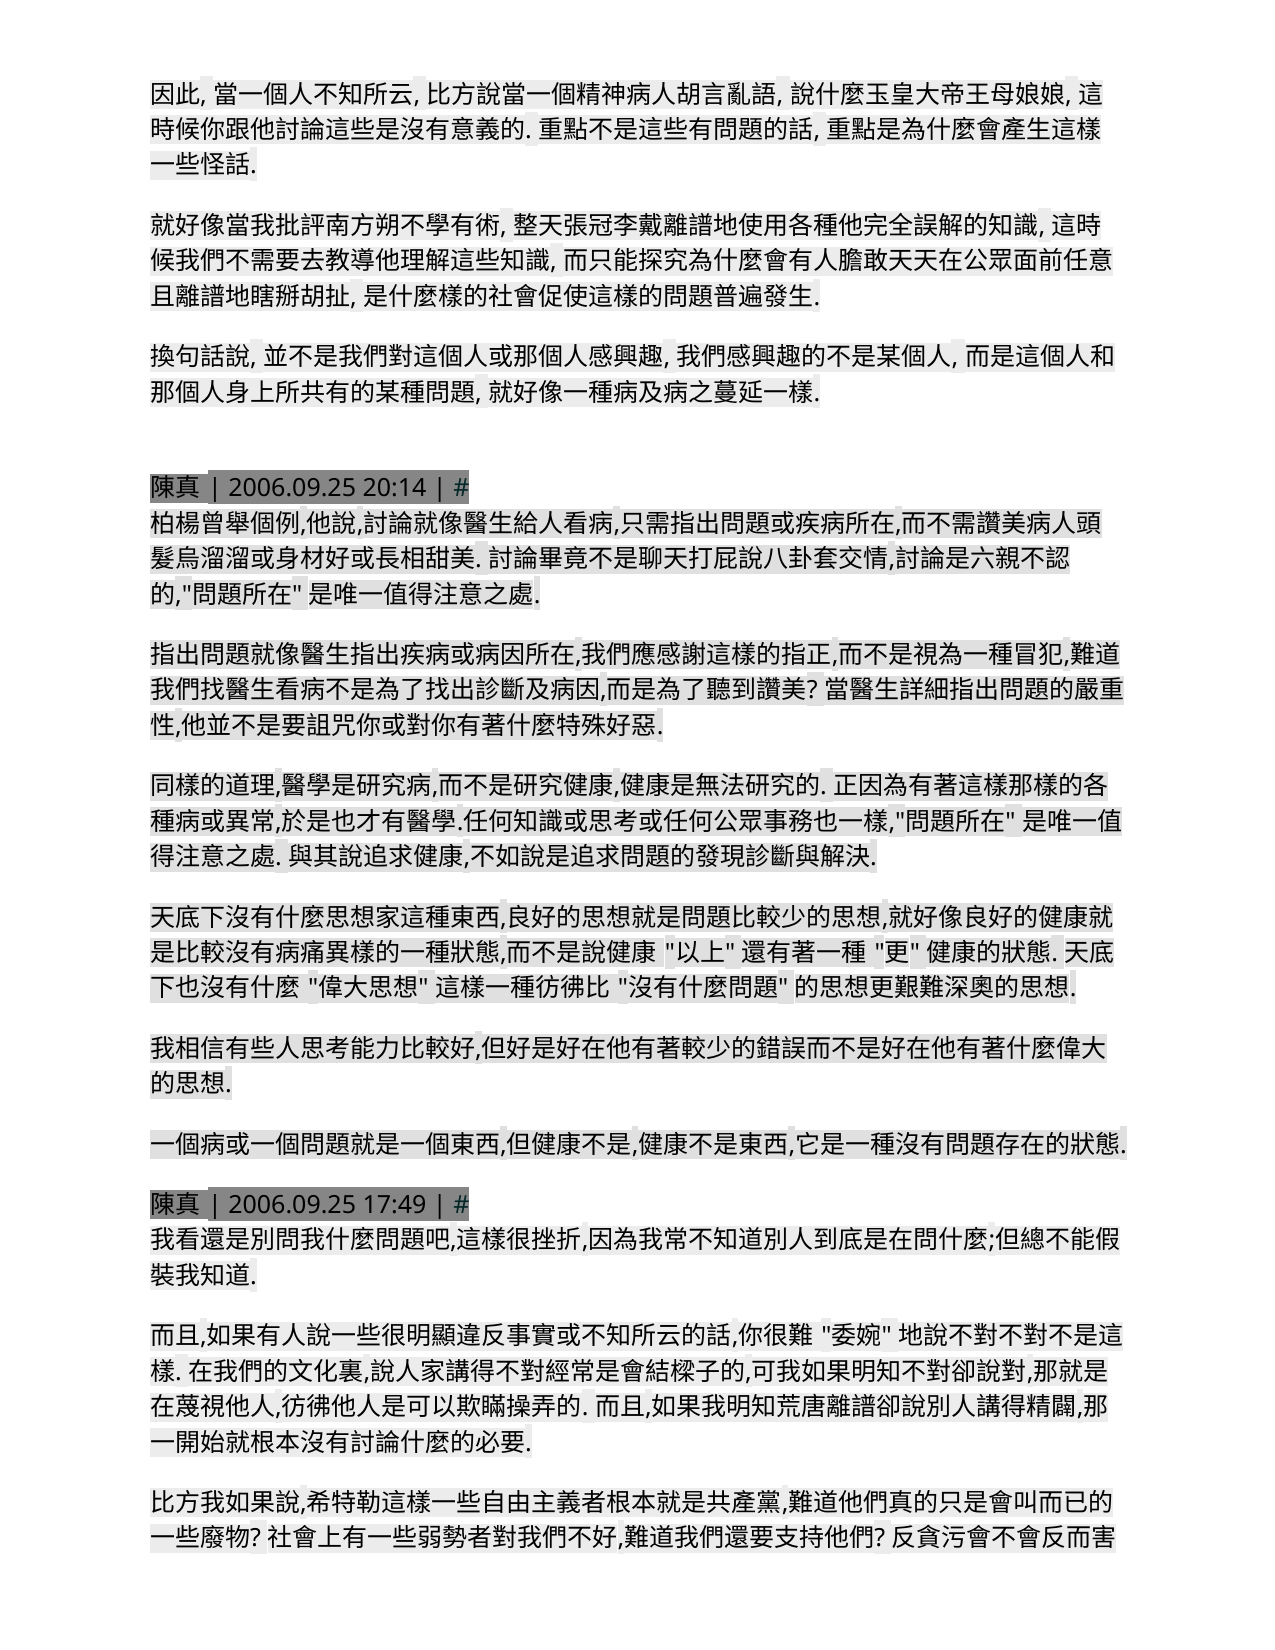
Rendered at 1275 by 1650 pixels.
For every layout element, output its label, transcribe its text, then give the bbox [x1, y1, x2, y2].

text 我相信有些人思考能力比較好,但好是好在他有著較少的錯誤而不是好在他有著什麼偉大的思想. [150, 1029, 1125, 1100]
text 我看還是別問我什麼問題吧,這樣很挫折,因為我常不知道別人到底是在問什麼;但總不能假裝我知道. [150, 1221, 1125, 1292]
text 換句話說, 並不是我們對這個人或那個人感興趣, 我們感興趣的不是某個人, 而是這個人和那個人身上所共有的某種問題, 就好像一種病及病之蔓延一樣. [150, 337, 1125, 444]
text 天底下沒有什麼思想家這種東西,良好的思想就是問題比較少的思想,就好像良好的健康就是比較沒有病痛異樣的一種狀態,而不是說健康 "以上" 還有著一種 "更" 健康的狀態. 天底下也沒有什麼 "偉大思想" 這樣一種彷彿比 "沒有什麼問題" 的思想更艱難深奧的思想. [150, 898, 1125, 1004]
text 同樣的道理,醫學是研究病,而不是研究健康,健康是無法研究的. 正因為有著這樣那樣的各種病或異常,於是也才有醫學.任何知識或思考或任何公眾事務也一樣,"問題所在" 是唯一值得注意之處. 與其說追求健康,不如說是追求問題的發現診斷與解決. [150, 767, 1125, 873]
text 而且,如果有人說一些很明顯違反事實或不知所云的話,你很難 "委婉" 地說不對不對不是這樣. 在我們的文化裏,說人家講得不對經常是會結樑子的,可我如果明知不對卻說對,那就是在蔑視他人,彷彿他人是可以欺瞞操弄的. 而且,如果我明知荒唐離譜卻說別人講得精闢,那一開始就根本沒有討論什麼的必要. [150, 1317, 1125, 1458]
text 因此, 當一個人不知所云, 比方說當一個精神病人胡言亂語, 說什麼玉皇大帝王母娘娘, 這時候你跟他討論這些是沒有意義的. 重點不是這些有問題的話, 重點是為什麼會產生這樣一些怪話. [150, 75, 1125, 181]
text 陳真 | 2006.09.25 17:49 | # [150, 1185, 1125, 1221]
text 就好像當我批評南方朔不學有術, 整天張冠李戴離譜地使用各種他完全誤解的知識, 這時候我們不需要去教導他理解這些知識, 而只能探究為什麼會有人膽敢天天在公眾面前任意且離譜地瞎掰胡扯, 是什麼樣的社會促使這樣的問題普遍發生. [150, 206, 1125, 312]
text 比方我如果說,希特勒這樣一些自由主義者根本就是共產黨,難道他們真的只是會叫而已的一些廢物? 社會上有一些弱勢者對我們不好,難道我們還要支持他們? 反貪污會不會反而害 [150, 1483, 1125, 1554]
text 指出問題就像醫生指出疾病或病因所在,我們應感謝這樣的指正,而不是視為一種冒犯,難道我們找醫生看病不是為了找出診斷及病因,而是為了聽到讚美? 當醫生詳細指出問題的嚴重性,他並不是要詛咒你或對你有著什麼特殊好惡. [150, 635, 1125, 742]
text 柏楊曾舉個例,他說,討論就像醫生給人看病,只需指出問題或疾病所在,而不需讚美病人頭髮烏溜溜或身材好或長相甜美. 討論畢竟不是聊天打屁說八卦套交情,討論是六親不認的,"問題所在" 是唯一值得注意之處. [150, 504, 1125, 610]
text 一個病或一個問題就是一個東西,但健康不是,健康不是東西,它是一種沒有問題存在的狀態. [150, 1125, 1125, 1160]
text 陳真 | 2006.09.25 20:14 | # [150, 469, 1125, 504]
